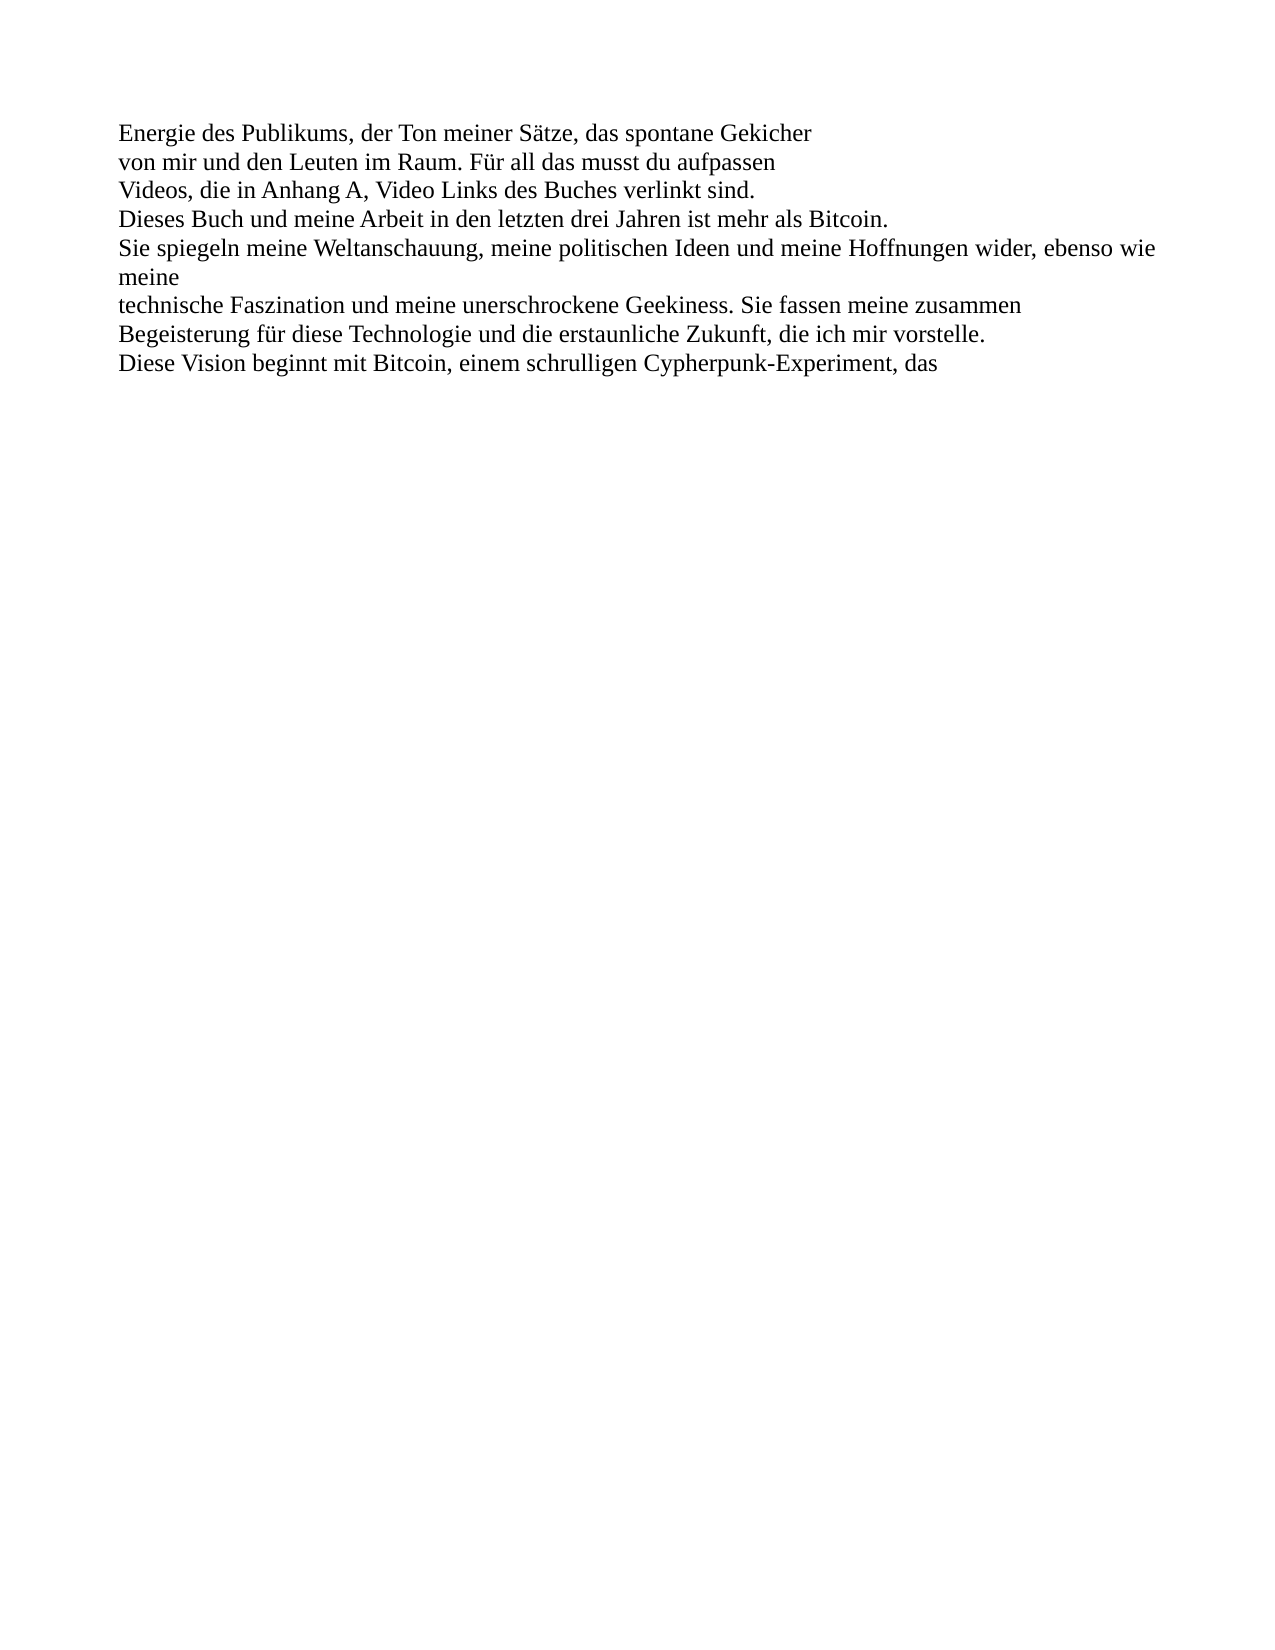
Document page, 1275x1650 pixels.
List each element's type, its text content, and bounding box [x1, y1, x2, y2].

text Energie des Publikums, der Ton meiner Sätze, das spontane Gekicher [118, 118, 1157, 147]
text Diese Vision beginnt mit Bitcoin, einem schrulligen Cypherpunk-Experiment, das [118, 348, 1157, 377]
text Sie spiegeln meine Weltanschauung, meine politischen Ideen und meine Hoffnungen wider, ebenso wie meine [118, 233, 1157, 291]
text Dieses Buch und meine Arbeit in den letzten drei Jahren ist mehr als Bitcoin. [118, 204, 1157, 233]
text Begeisterung für diese Technologie und die erstaunliche Zukunft, die ich mir vorstelle. [118, 319, 1157, 348]
text Videos, die in Anhang A, Video Links des Buches verlinkt sind. [118, 176, 1157, 204]
text technische Faszination und meine unerschrockene Geekiness. Sie fassen meine zusammen [118, 291, 1157, 319]
text von mir und den Leuten im Raum. Für all das musst du aufpassen [118, 147, 1157, 176]
